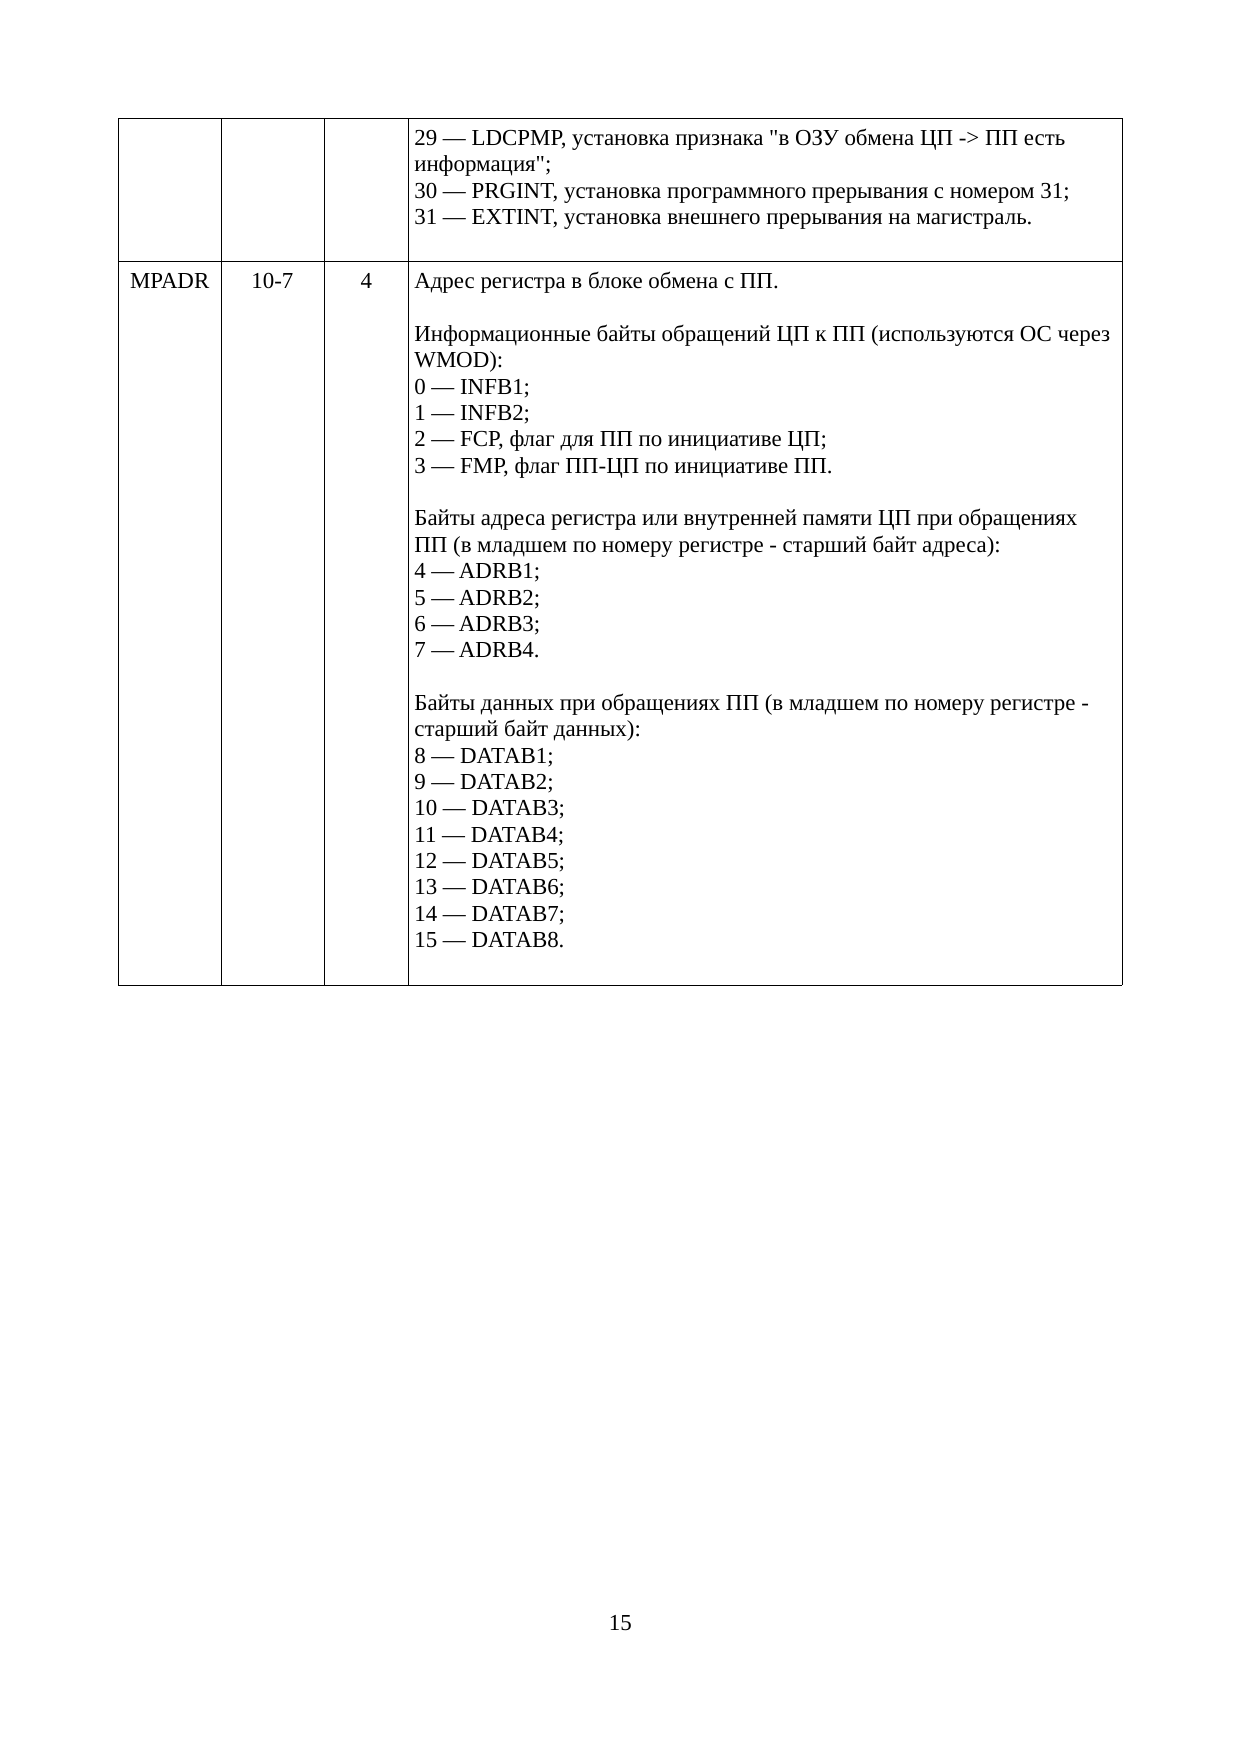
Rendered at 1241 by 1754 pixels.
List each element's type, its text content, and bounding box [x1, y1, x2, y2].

table_cell 10-7 [222, 262, 324, 984]
table_cell MPADR [119, 262, 221, 984]
table_cell [325, 119, 408, 261]
table_cell Адрес регистра в блоке обмена с ПП. Информационные байты обращений ЦП к ПП (используются ОС через WMOD): 0 — INFB1; 1 — INFB2; 2 — FСР, флаг для ПП по инициативе ЦП; 3 — FМР, флаг ПП-ЦП по инициативе ПП. Байты адреса регистра или внутренней памяти ЦП при обращениях ПП (в младшем по номеру регистре - старший байт адреса): 4 — ADRB1; 5 — ADRB2; 6 — ADRB3; 7 — ADRB4. Байты данных при обращениях ПП (в младшем по номеру регистре - старший байт данных): 8 — DАТАВ1; 9 — DАТАВ2; 10 — DАТАВ3; 11 — DАТАВ4; 12 — DАТАВ5; 13 — DАТАВ6; 14 — DАТАВ7; 15 — DАТАВ8. [409, 262, 1122, 984]
table_cell [222, 119, 324, 261]
table_cell 4 [325, 262, 408, 984]
table_cell 29 — LDCPMP, установка признака "в ОЗУ обмена ЦП -> ПП есть информация"; 30 — PRGINT, установка программного прерывания с номером 31; 31 — EXTINT, установка внешнего прерывания на магистраль. [409, 119, 1122, 261]
table_cell [119, 119, 221, 261]
